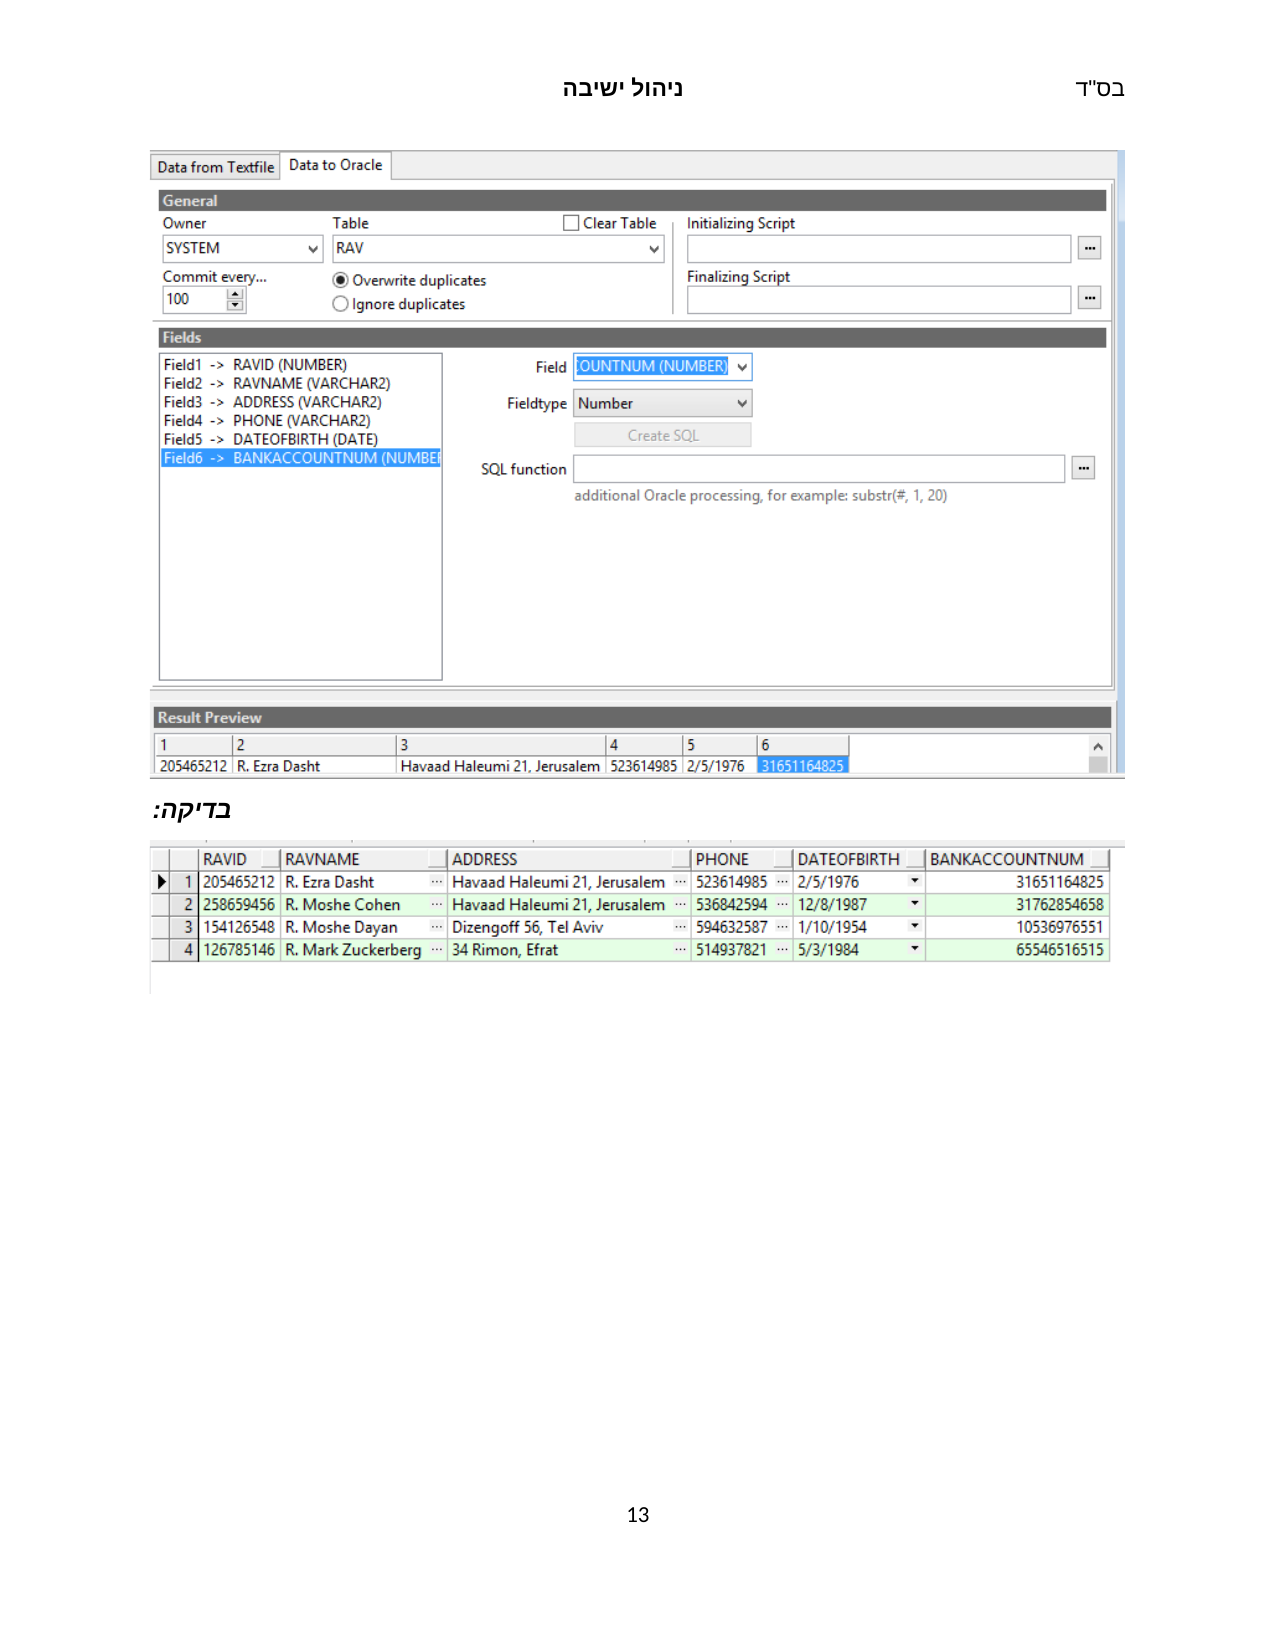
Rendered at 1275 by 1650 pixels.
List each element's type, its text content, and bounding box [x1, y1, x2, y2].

text בדיקה: [150, 795, 1125, 823]
